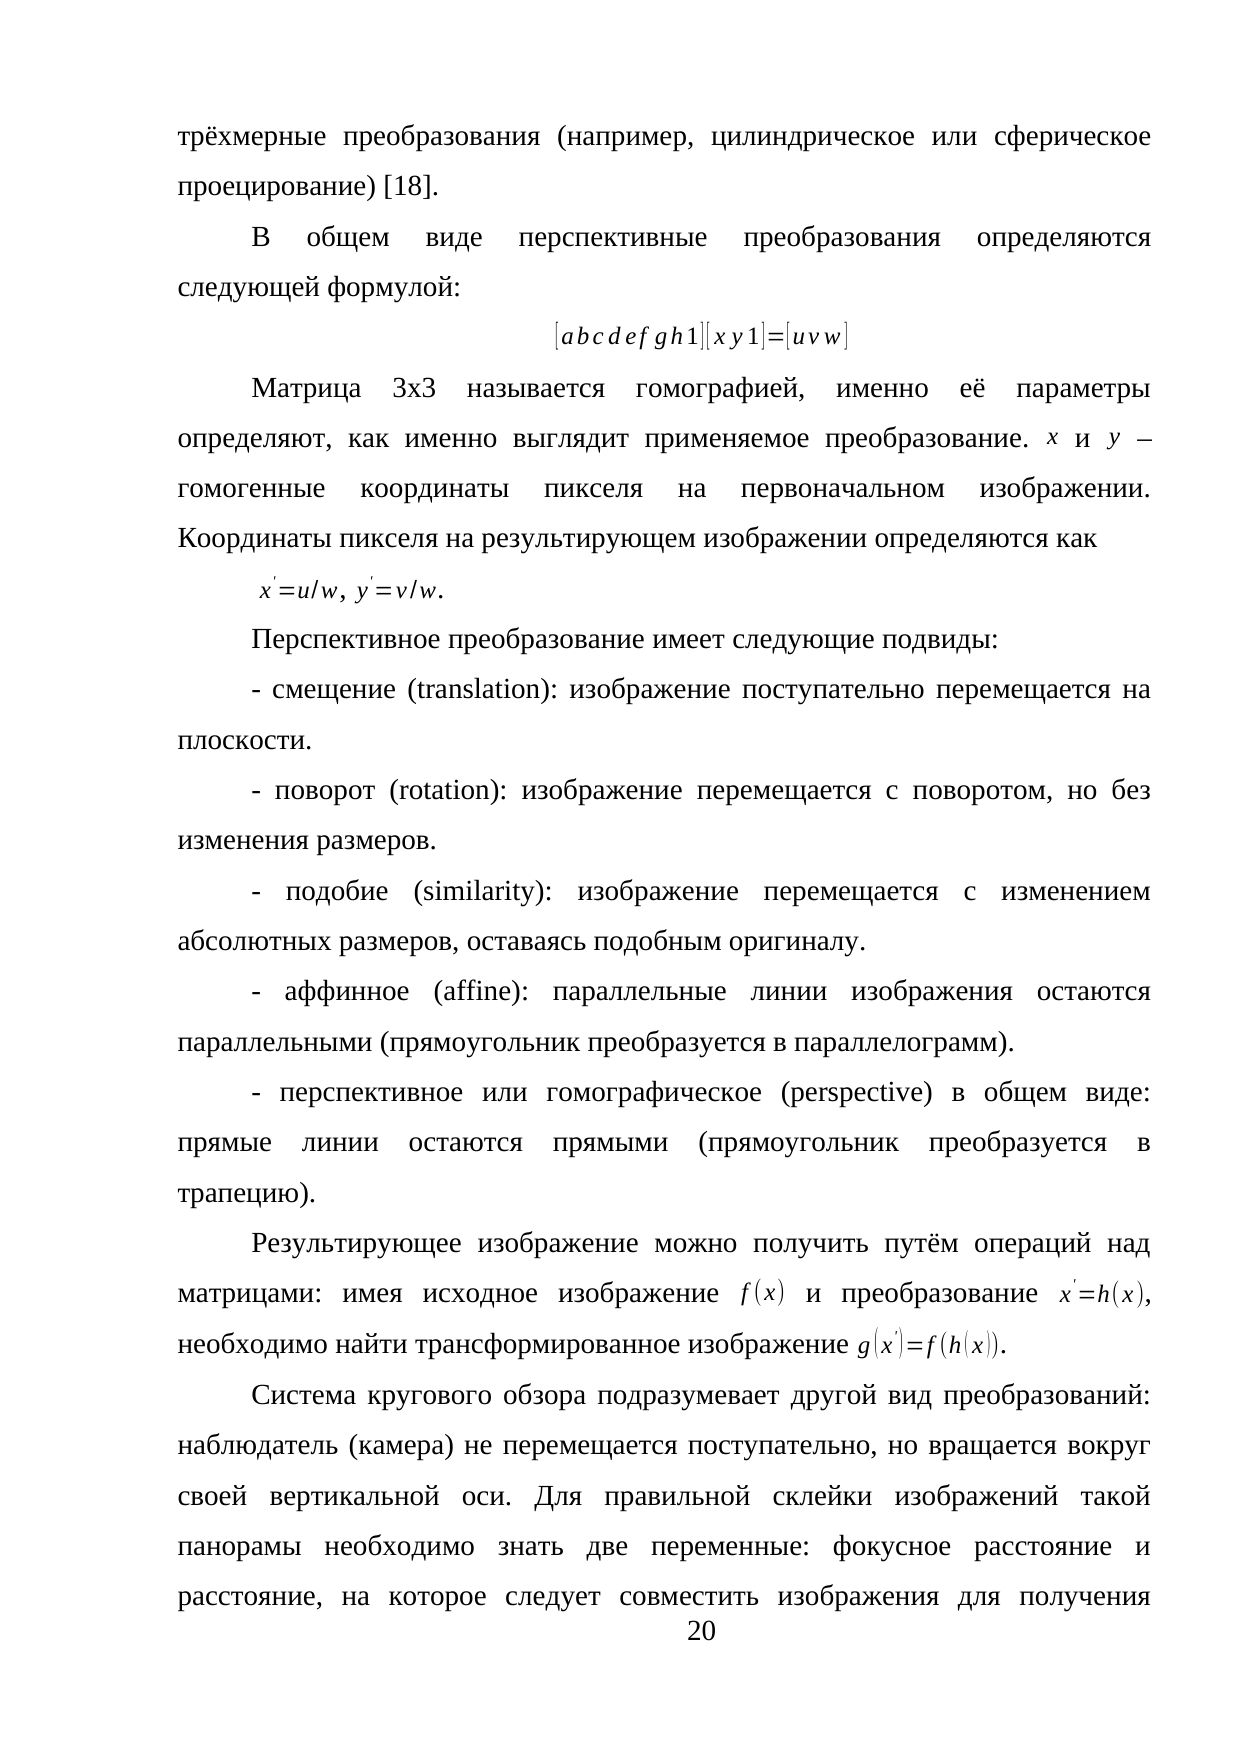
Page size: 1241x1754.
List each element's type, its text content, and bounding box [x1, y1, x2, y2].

text Перспективное преобразование имеет следующие подвиды: [177, 621, 1152, 655]
text - аффинное (affine): параллельные линии изображения остаются параллельными (прямоугольник преобразуется в параллелограмм). [177, 973, 1152, 1057]
text - поворот (rotation): изображение перемещается с поворотом, но без изменения размеров. [177, 772, 1152, 856]
text - перспективное или гомографическое (perspective) в общем виде: прямые линии остаются прямыми (прямоугольник преобразуется в трапецию). [177, 1074, 1152, 1208]
text , . [177, 571, 1152, 604]
text В общем виде перспективные преобразования определяются следующей формулой: [177, 219, 1152, 303]
text Матрица 3х3 называется гомографией, именно её параметры определяют, как именно выглядит применяемое преобразование. и – гомогенные координаты пикселя на первоначальном изображении. Координаты пикселя на результирующем изображении определяются как [177, 370, 1152, 554]
text Результирующее изображение можно получить путём операций над матрицами: имея исходное изображение и преобразование , необходимо найти трансформированное изображение . [177, 1225, 1152, 1360]
text - подобие (similarity): изображение перемещается с изменением абсолютных размеров, оставаясь подобным оригиналу. [177, 873, 1152, 957]
text трёхмерные преобразования (например, цилиндрическое или сферическое проецирование) [18]. [177, 118, 1152, 202]
text - смещение (translation): изображение поступательно перемещается на плоскости. [177, 672, 1152, 755]
text Система кругового обзора подразумевает другой вид преобразований: наблюдатель (камера) не перемещается поступательно, но вращается вокруг своей вертикальной оси. Для правильной склейки изображений такой панорамы необходимо знать две переменные: фокусное расстояние и расстояние, на которое следует совместить изображения для получения [177, 1377, 1152, 1612]
